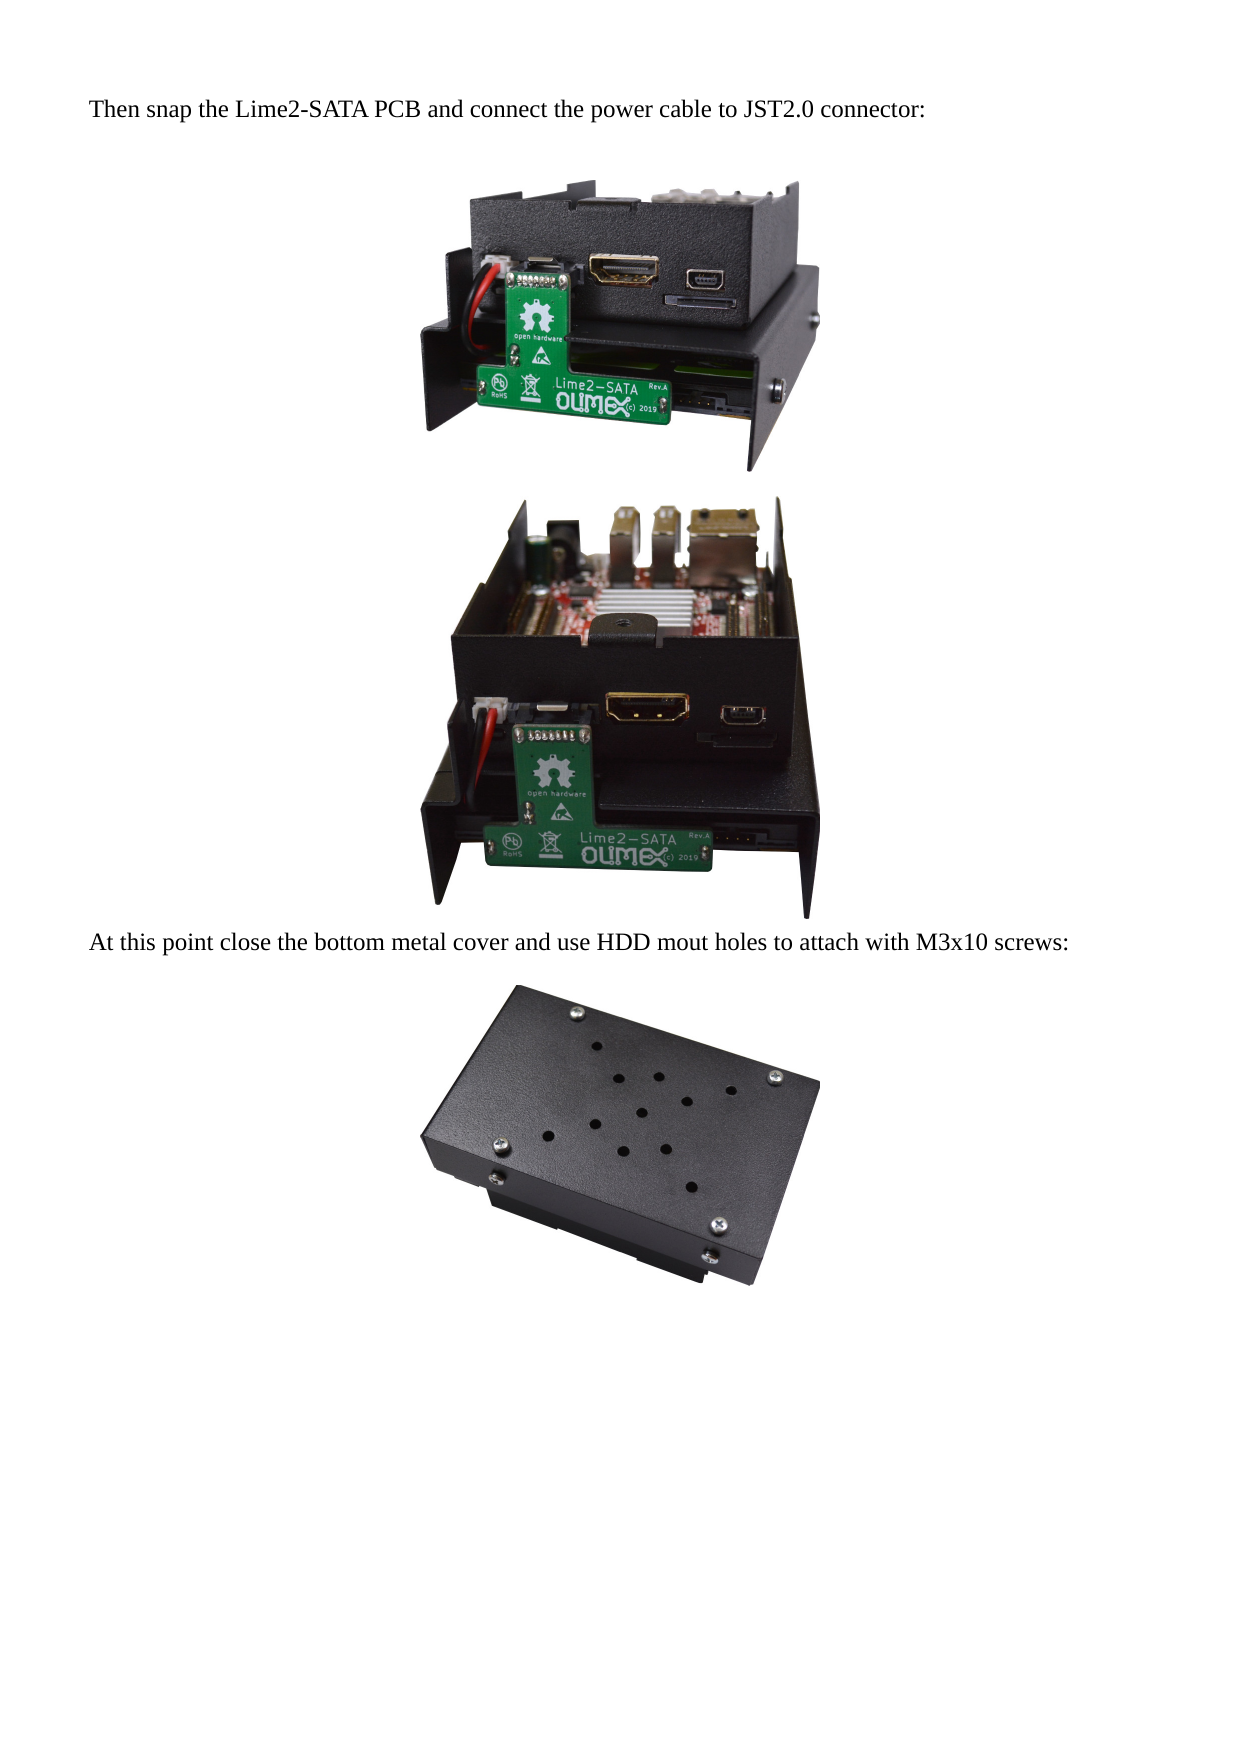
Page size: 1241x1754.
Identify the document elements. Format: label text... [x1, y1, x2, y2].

picture [420, 180, 820, 472]
text Then snap the Lime2-SATA PCB and connect the power cable to JST2.0 connector: [88, 94, 1152, 122]
picture [420, 496, 820, 919]
picture [420, 985, 820, 1286]
text At this point close the bottom metal cover and use HDD mout holes to attach with M3x10 screws: [88, 927, 1152, 956]
